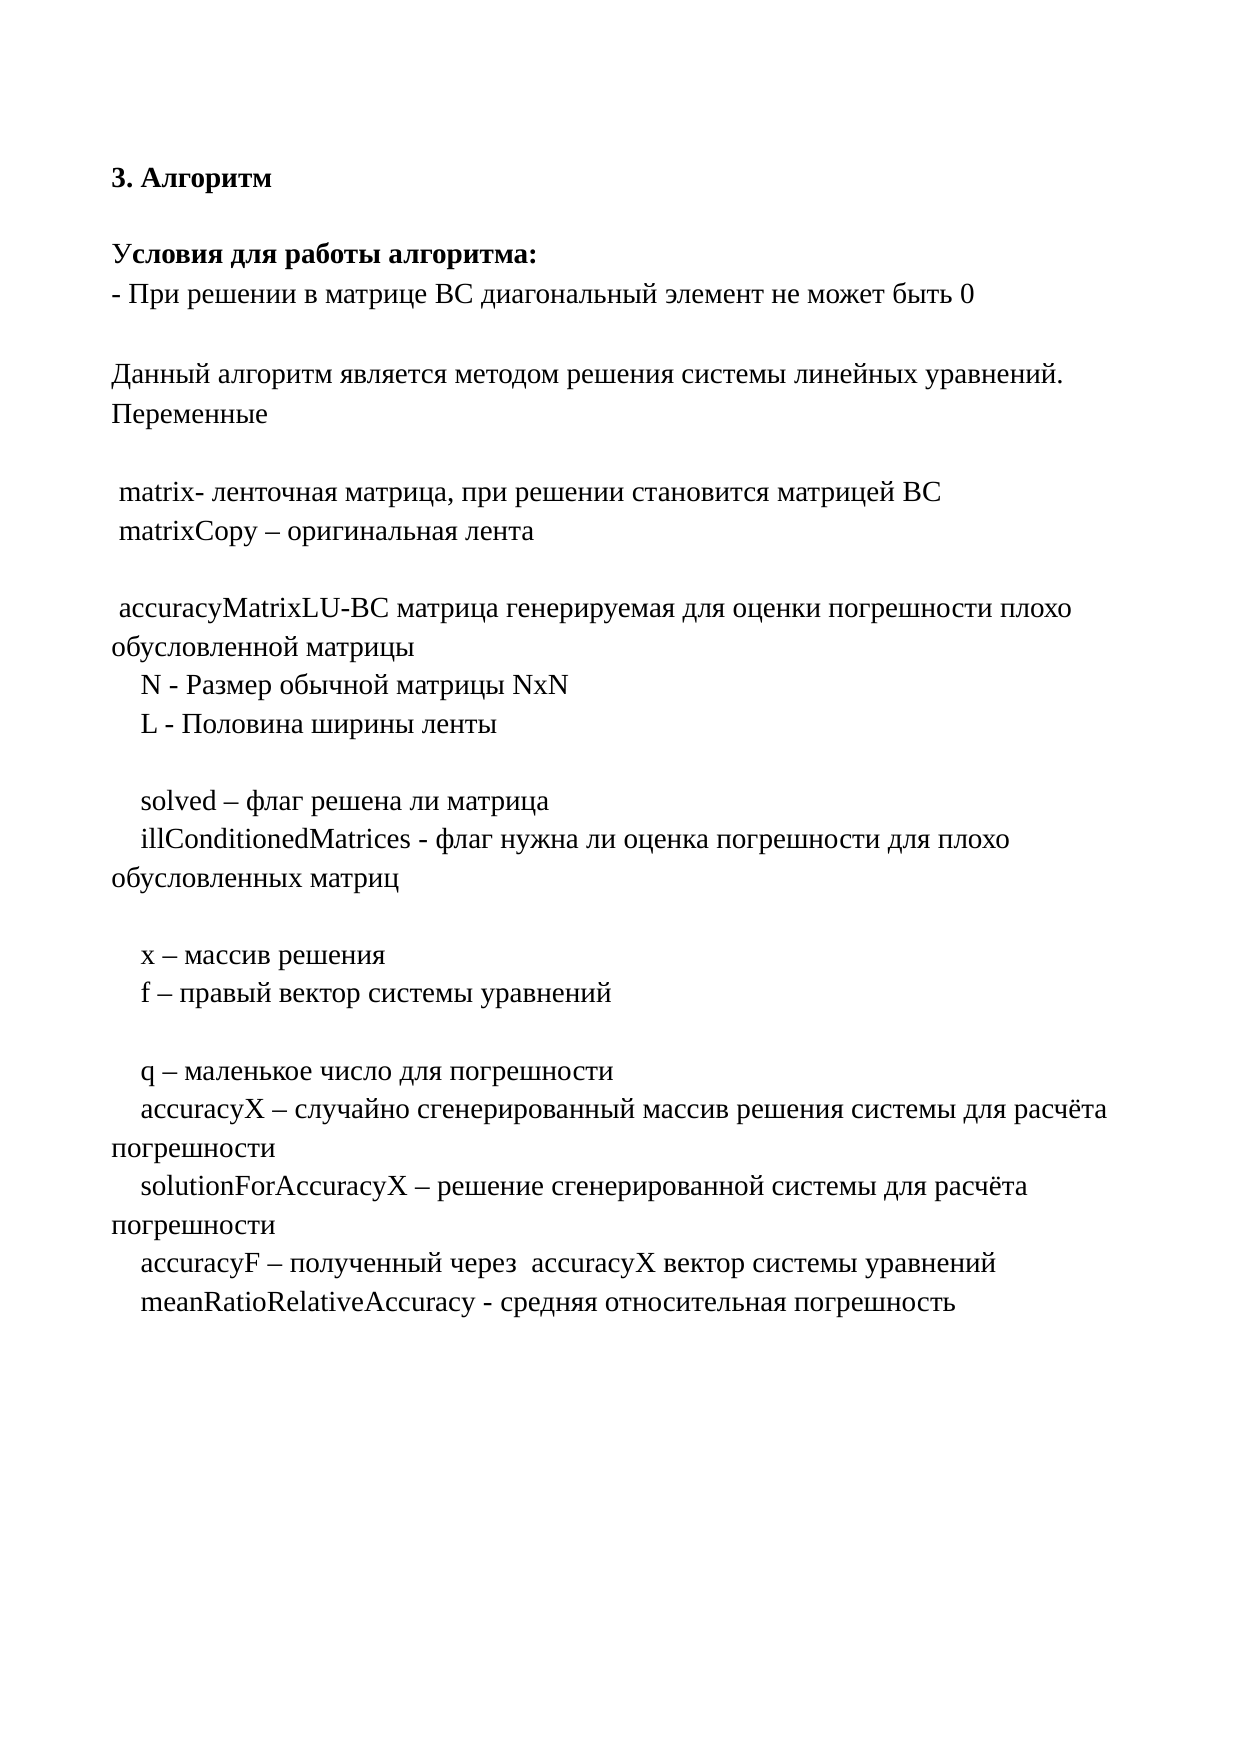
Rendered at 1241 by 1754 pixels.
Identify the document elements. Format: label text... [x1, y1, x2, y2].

text matrix- ленточная матрица, при решении становится матрицей BC [111, 474, 1151, 508]
text q – маленькое число для погрешности [111, 1053, 1151, 1086]
text matrixCopy – оригинальная лента [111, 513, 1151, 547]
text illConditionedMatrices - флаг нужна ли оценка погрешности для плохо обусловленных матриц [111, 821, 1151, 893]
text meanRatioRelativeAccuracy - средняя относительная погрешность [111, 1284, 1151, 1317]
text accuracyMatrixLU-BC матрица генерируемая для оценки погрешности плохо обусловленной матрицы [111, 590, 1151, 662]
text - При решении в матрице BC диагональный элемент не может быть 0 [111, 276, 1105, 310]
text L - Половина ширины ленты [111, 706, 1151, 739]
text 3. Алгоритм [111, 160, 1105, 194]
text accuracyF – полученный через accuracyX вектор системы уравнений [111, 1245, 1151, 1279]
text solved – флаг решена ли матрица [111, 783, 1151, 816]
text accuracyX – случайно сгенерированный массив решения системы для расчёта погрешности [111, 1091, 1151, 1163]
text Переменные [111, 396, 1105, 429]
text N - Размер обычной матрицы NxN [111, 667, 1151, 701]
text Данный алгоритм является методом решения системы линейных уравнений. [111, 356, 1105, 390]
text x – массив решения [111, 937, 1151, 971]
text f – правый вектор системы уравнений [111, 976, 1151, 1009]
text solutionForAccuracyX – решение сгенерированной системы для расчёта погрешности [111, 1168, 1151, 1240]
text Условия для работы алгоритма: [111, 236, 1105, 270]
